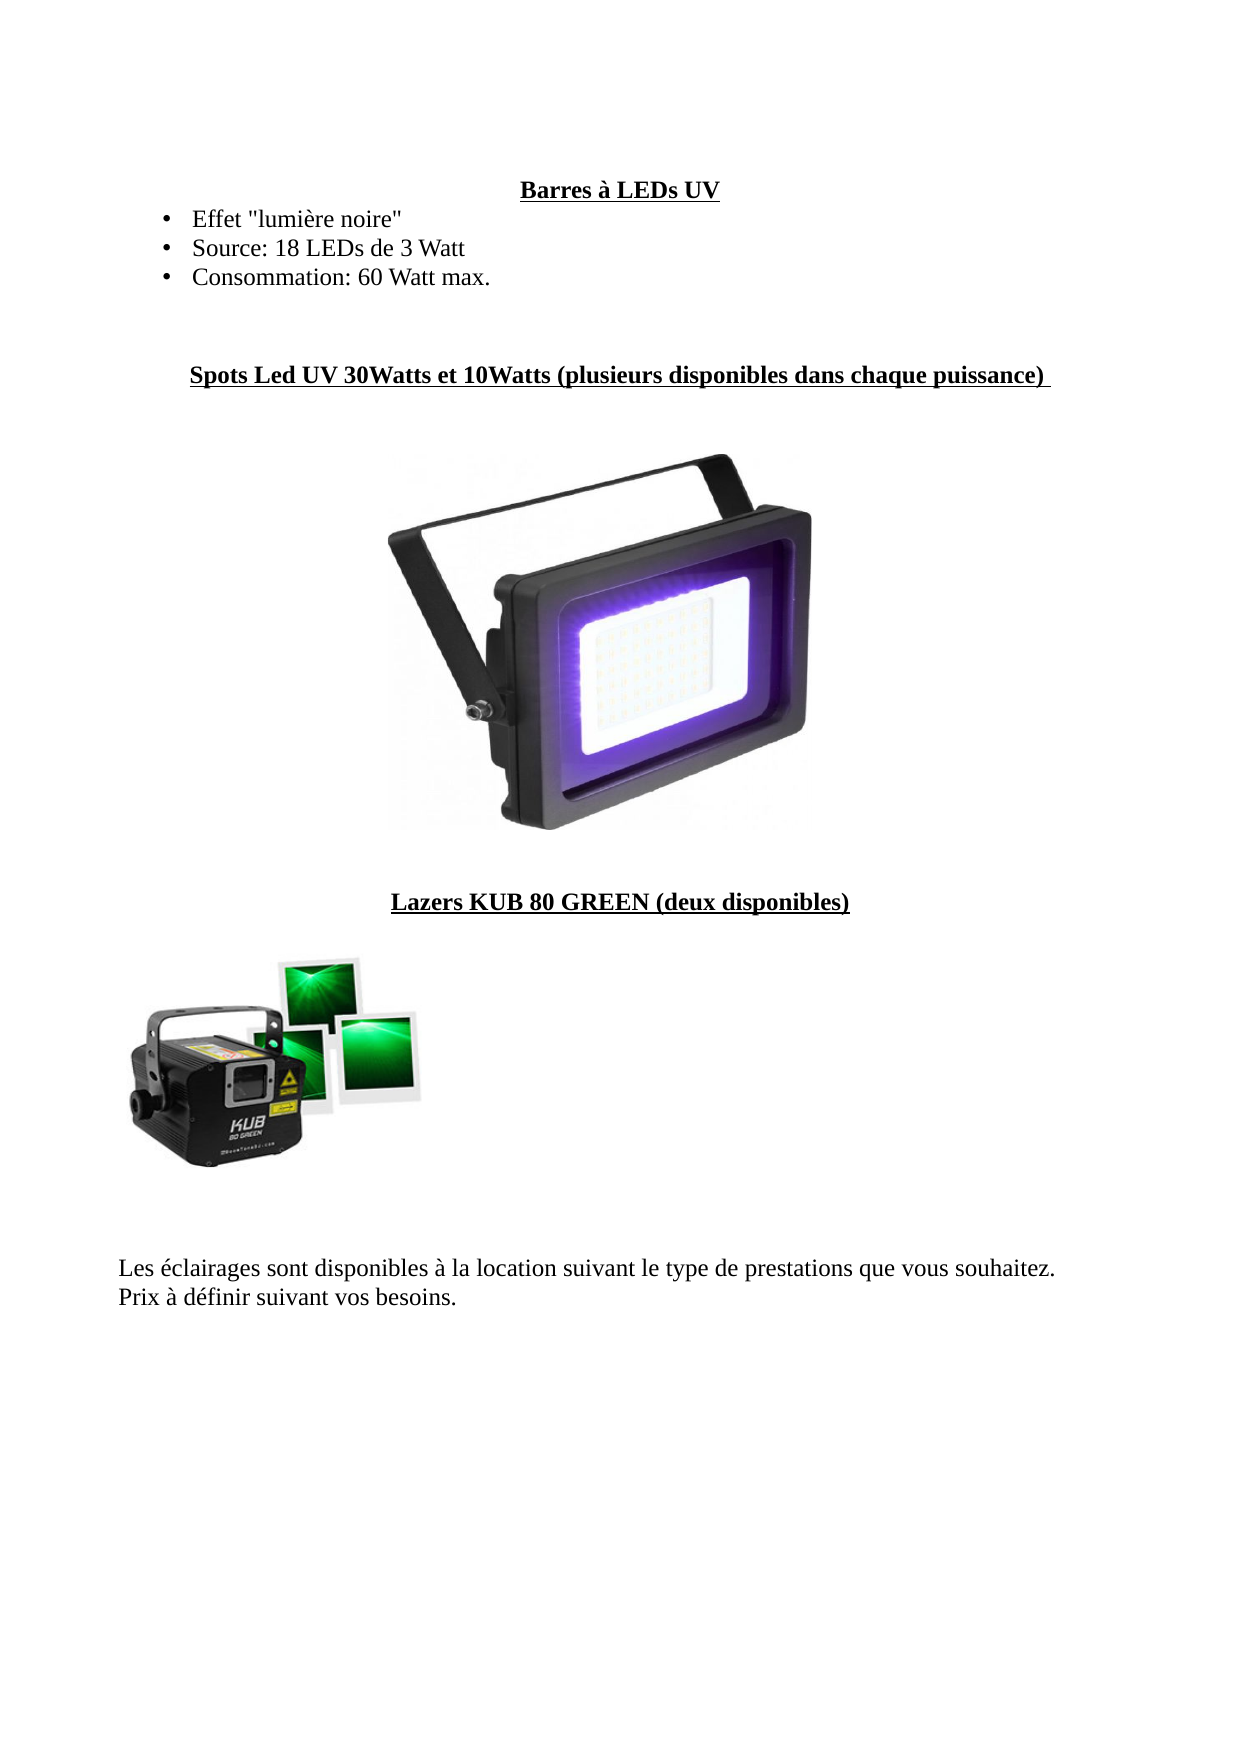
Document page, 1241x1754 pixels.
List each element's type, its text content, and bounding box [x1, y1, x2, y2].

text Les éclairages sont disponibles à la location suivant le type de prestations que vous souhaitez. [118, 1253, 1122, 1282]
text Prix à définir suivant vos besoins. [118, 1282, 1122, 1311]
list Source: 18 LEDs de 3 Watt [162, 233, 1122, 262]
text [118, 118, 1122, 176]
text Lazers KUB 80 GREEN (deux disponibles) [118, 887, 1122, 916]
list Consommation: 60 Watt max. [162, 262, 1122, 291]
list Effet "lumière noire" [162, 204, 1122, 233]
text Barres à LEDs UV [118, 176, 1122, 204]
picture [126, 928, 424, 1196]
picture [387, 454, 812, 830]
text Spots Led UV 30Watts et 10Watts (plusieurs disponibles dans chaque puissance) [118, 361, 1122, 389]
